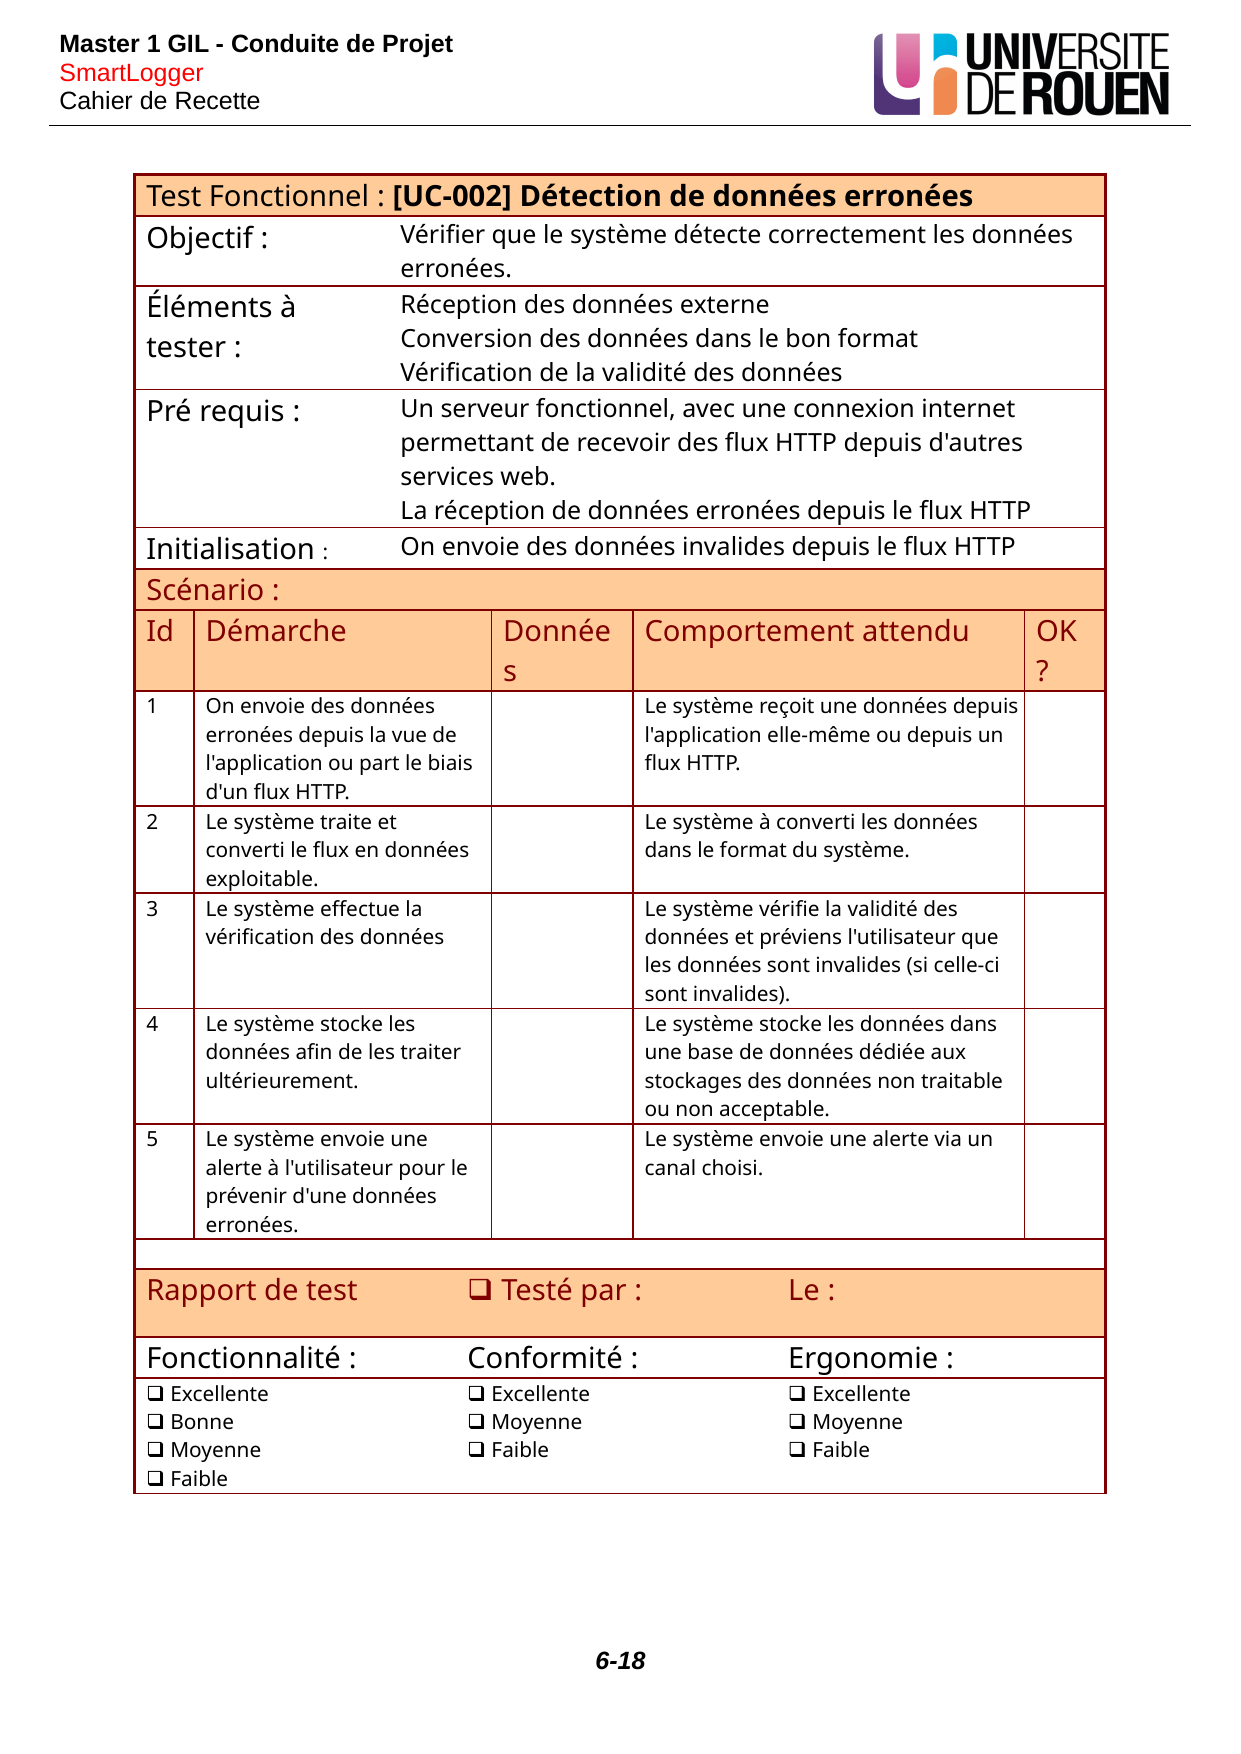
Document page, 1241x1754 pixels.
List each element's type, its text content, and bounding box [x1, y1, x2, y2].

table_cell  Excellente  Moyenne  Faible [456, 1379, 777, 1492]
table_cell Comportement attendu [634, 611, 1024, 690]
table_cell  Excellente  Bonne  Moyenne  Faible [136, 1379, 456, 1492]
table_cell Id [136, 611, 193, 690]
table_cell Réception des données externe Conversion des données dans le bon format Vérification de la validité des données [389, 287, 1104, 389]
table_cell Le système stocke les données afin de les traiter ultérieurement. [195, 1009, 491, 1123]
table_cell Données [492, 611, 632, 690]
table_header Test Fonctionnel : [UC-002] Détection de données erronées [136, 176, 1104, 215]
table_cell Rapport de test [136, 1270, 456, 1336]
table_cell On envoie des données erronées depuis la vue de l'application ou part le biais d'un flux HTTP. [195, 692, 491, 805]
table_cell Le : [777, 1270, 1104, 1336]
table_cell 3 [136, 894, 193, 1007]
table_cell Pré requis : [136, 390, 389, 527]
table_cell Le système vérifie la validité des données et préviens l'utilisateur que les données sont invalides (si celle-ci sont invalides). [634, 894, 1024, 1007]
table_cell Le système envoie une alerte via un canal choisi. [634, 1125, 1024, 1238]
table_cell [1025, 1125, 1104, 1238]
table_cell 5 [136, 1125, 193, 1238]
table_cell Le système stocke les données dans une base de données dédiée aux stockages des données non traitable ou non acceptable. [634, 1009, 1024, 1123]
table_cell 2 [136, 807, 193, 892]
table_cell [492, 1009, 632, 1123]
table_cell [1025, 894, 1104, 1007]
table_cell Le système reçoit une données depuis l'application elle-même ou depuis un flux HTTP. [634, 692, 1024, 805]
table_cell Ergonomie : [777, 1338, 1104, 1377]
table_cell Scénario : [136, 570, 1104, 609]
table_cell Initialisation : [136, 528, 389, 568]
table_cell Le système à converti les données dans le format du système. [634, 807, 1024, 892]
table_cell 4 [136, 1009, 193, 1123]
table_cell [136, 1240, 1104, 1268]
table_cell  Excellente  Moyenne  Faible [777, 1379, 1104, 1492]
table_cell Fonctionnalité : [136, 1338, 456, 1377]
table_cell Démarche [195, 611, 491, 690]
table_cell Vérifier que le système détecte correctement les données erronées. [389, 217, 1104, 285]
table_cell [492, 1125, 632, 1238]
table_cell Objectif : [136, 217, 389, 285]
table_cell [492, 692, 632, 805]
table_cell Conformité : [456, 1338, 777, 1377]
table_cell [1025, 807, 1104, 892]
table_cell [1025, 1009, 1104, 1123]
table_cell On envoie des données invalides depuis le flux HTTP [389, 528, 1104, 568]
table_cell Le système traite et converti le flux en données exploitable. [195, 807, 491, 892]
table_cell Éléments à tester : [136, 287, 389, 389]
table_cell 1 [136, 692, 193, 805]
picture [872, 32, 1170, 118]
table_cell Le système envoie une alerte à l'utilisateur pour le prévenir d'une données erronées. [195, 1125, 491, 1238]
table_cell [1025, 692, 1104, 805]
table_cell Un serveur fonctionnel, avec une connexion internet permettant de recevoir des flux HTTP depuis d'autres services web. La réception de données erronées depuis le flux HTTP [389, 390, 1104, 527]
table_cell Le système effectue la vérification des données [195, 894, 491, 1007]
table_cell  Testé par : [456, 1270, 777, 1336]
table_cell [492, 894, 632, 1007]
table_cell [492, 807, 632, 892]
table_cell OK ? [1025, 611, 1104, 690]
